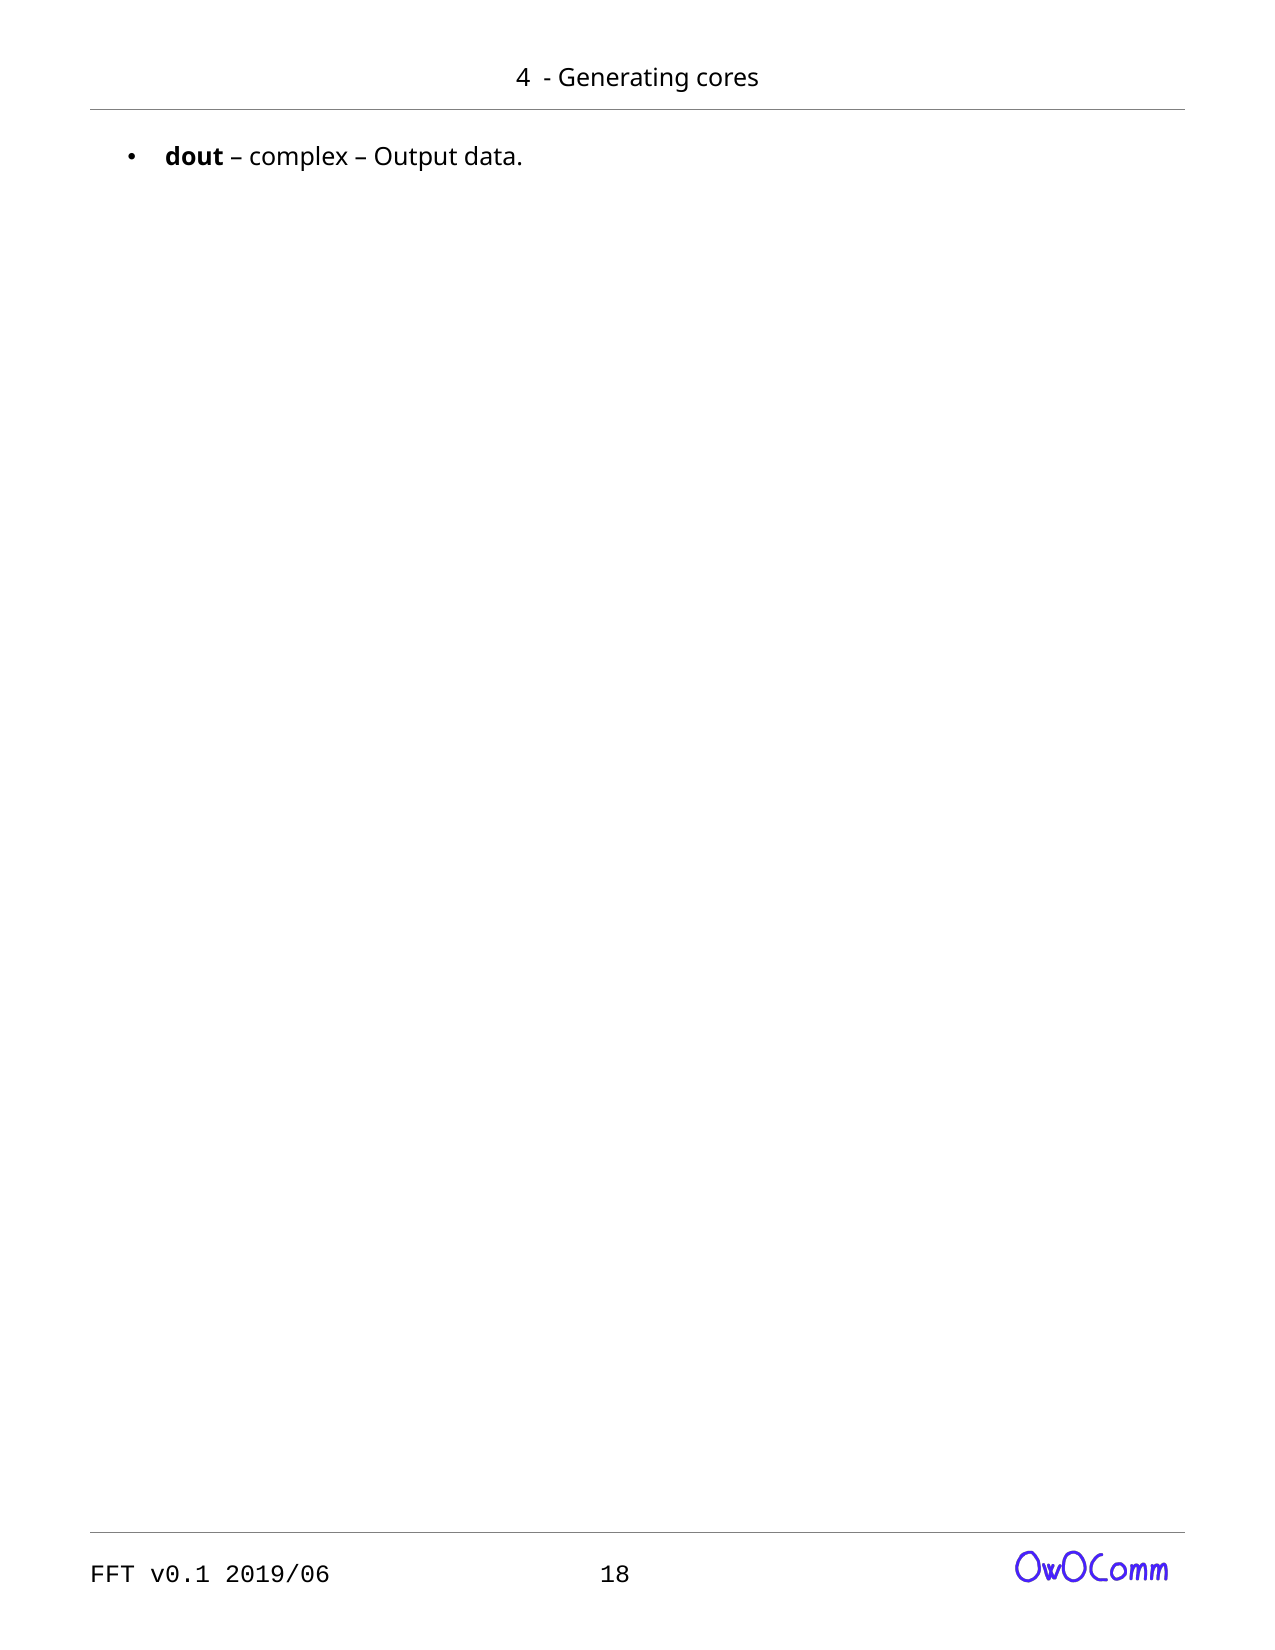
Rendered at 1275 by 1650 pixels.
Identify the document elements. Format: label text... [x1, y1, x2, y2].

picture [1005, 1544, 1178, 1589]
list dout – complex – Output data. [127, 139, 1185, 173]
